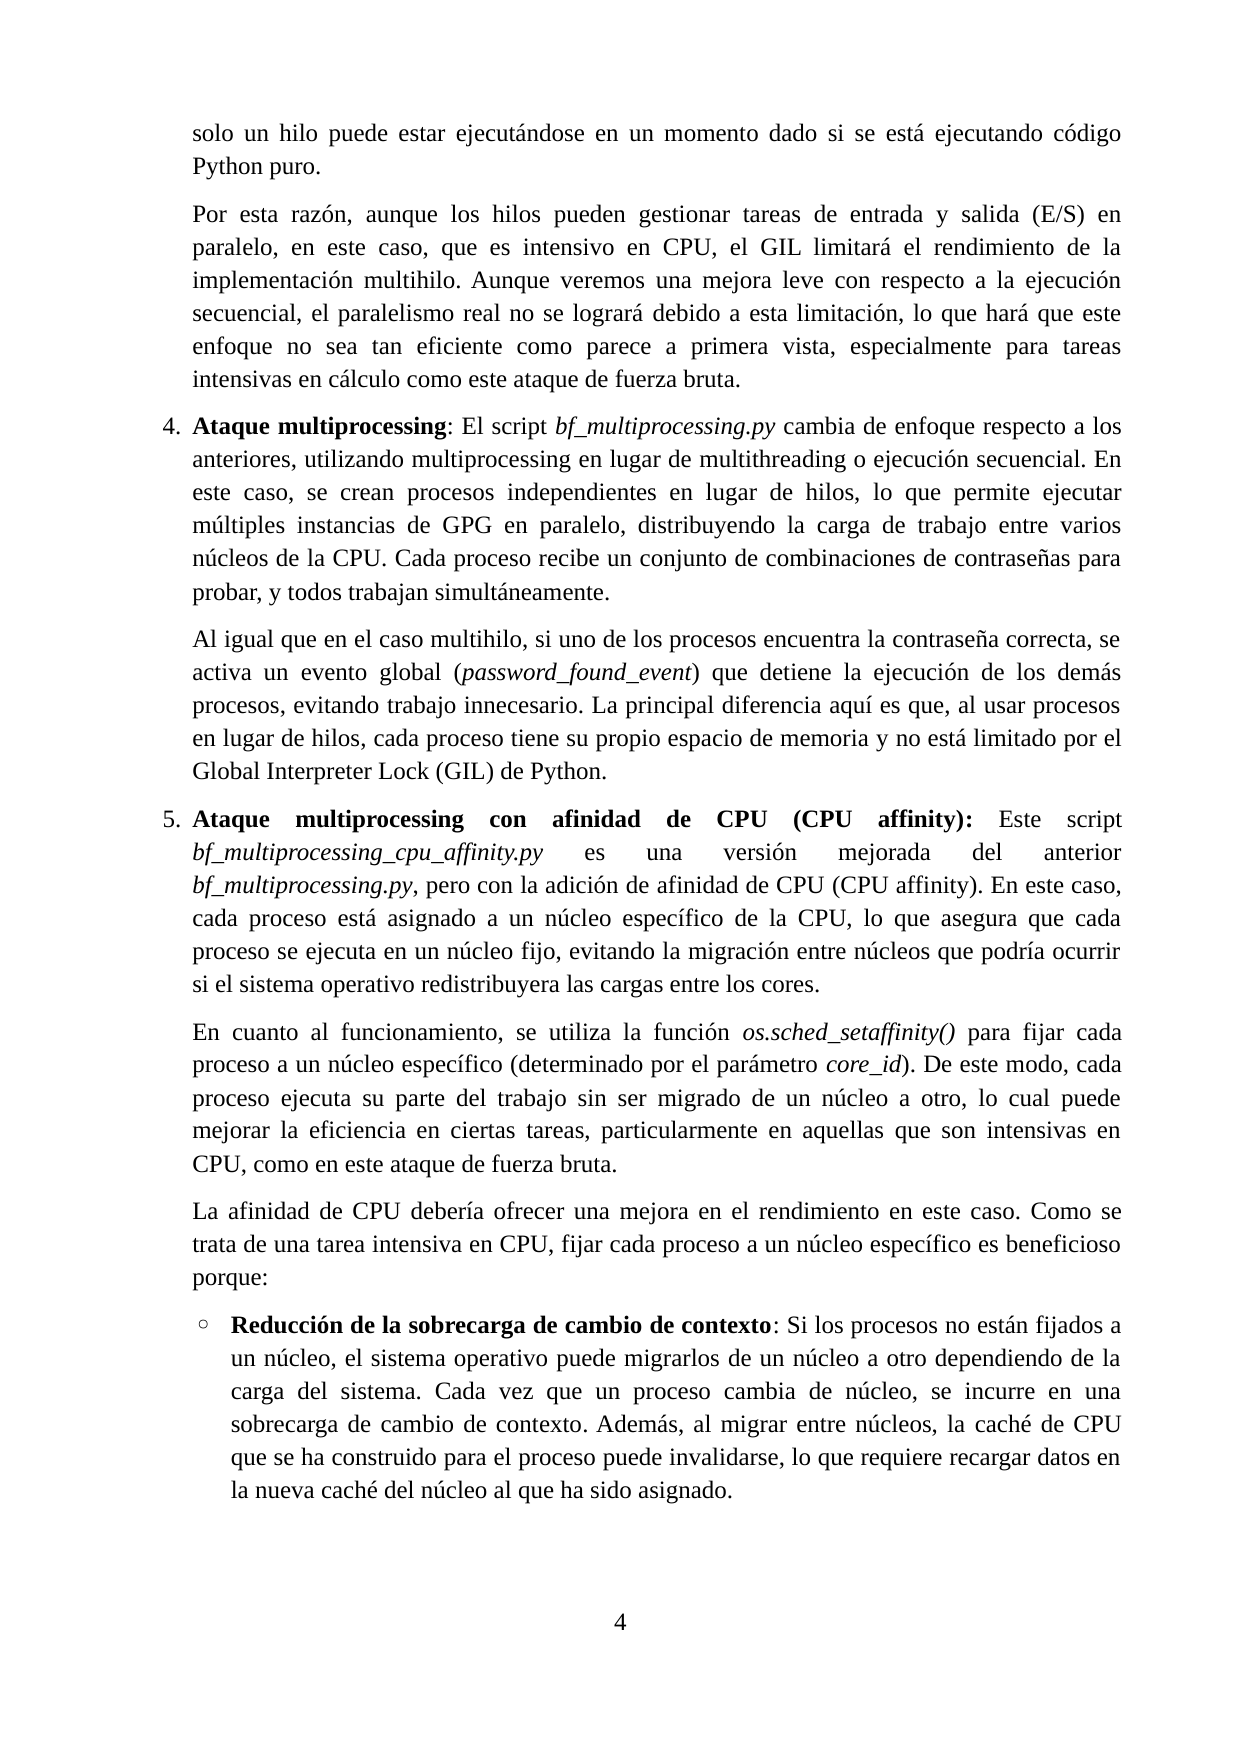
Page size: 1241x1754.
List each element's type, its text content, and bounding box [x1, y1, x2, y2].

list Reducción de la sobrecarga de cambio de contexto: Si los procesos no están fijados a un núcleo, el sistema operativo puede migrarlos de un núcleo a otro dependiendo de la carga del sistema. Cada vez que un proceso cambia de núcleo, se incurre en una sobrecarga de cambio de contexto. Además, al migrar entre núcleos, la caché de CPU que se ha construido para el proceso puede invalidarse, lo que requiere recargar datos en la nueva caché del núcleo al que ha sido asignado. [193, 1310, 1122, 1504]
list La afinidad de CPU debería ofrecer una mejora en el rendimiento en este caso. Como se trata de una tarea intensiva en CPU, fijar cada proceso a un núcleo específico es beneficioso porque: [162, 1196, 1122, 1291]
list Ataque multiprocessing: El script bf_multiprocessing.py cambia de enfoque respecto a los anteriores, utilizando multiprocessing en lugar de multithreading o ejecución secuencial. En este caso, se crean procesos independientes en lugar de hilos, lo que permite ejecutar múltiples instancias de GPG en paralelo, distribuyendo la carga de trabajo entre varios núcleos de la CPU. Cada proceso recibe un conjunto de combinaciones de contraseñas para probar, y todos trabajan simultáneamente. [162, 411, 1122, 605]
list solo un hilo puede estar ejecutándose en un momento dado si se está ejecutando código Python puro. [162, 118, 1122, 180]
list En cuanto al funcionamiento, se utiliza la función os.sched_setaffinity() para fijar cada proceso a un núcleo específico (determinado por el parámetro core_id). De este modo, cada proceso ejecuta su parte del trabajo sin ser migrado de un núcleo a otro, lo cual puede mejorar la eficiencia en ciertas tareas, particularmente en aquellas que son intensivas en CPU, como en este ataque de fuerza bruta. [162, 1017, 1122, 1177]
list Al igual que en el caso multihilo, si uno de los procesos encuentra la contraseña correcta, se activa un evento global (password_found_event) que detiene la ejecución de los demás procesos, evitando trabajo innecesario. La principal diferencia aquí es que, al usar procesos en lugar de hilos, cada proceso tiene su propio espacio de memoria y no está limitado por el Global Interpreter Lock (GIL) de Python. [162, 624, 1122, 785]
list Por esta razón, aunque los hilos pueden gestionar tareas de entrada y salida (E/S) en paralelo, en este caso, que es intensivo en CPU, el GIL limitará el rendimiento de la implementación multihilo. Aunque veremos una mejora leve con respecto a la ejecución secuencial, el paralelismo real no se logrará debido a esta limitación, lo que hará que este enfoque no sea tan eficiente como parece a primera vista, especialmente para tareas intensivas en cálculo como este ataque de fuerza bruta. [162, 199, 1122, 393]
list Ataque multiprocessing con afinidad de CPU (CPU affinity): Este script bf_multiprocessing_cpu_affinity.py es una versión mejorada del anterior bf_multiprocessing.py, pero con la adición de afinidad de CPU (CPU affinity). En este caso, cada proceso está asignado a un núcleo específico de la CPU, lo que asegura que cada proceso se ejecuta en un núcleo fijo, evitando la migración entre núcleos que podría ocurrir si el sistema operativo redistribuyera las cargas entre los cores. [162, 804, 1122, 998]
